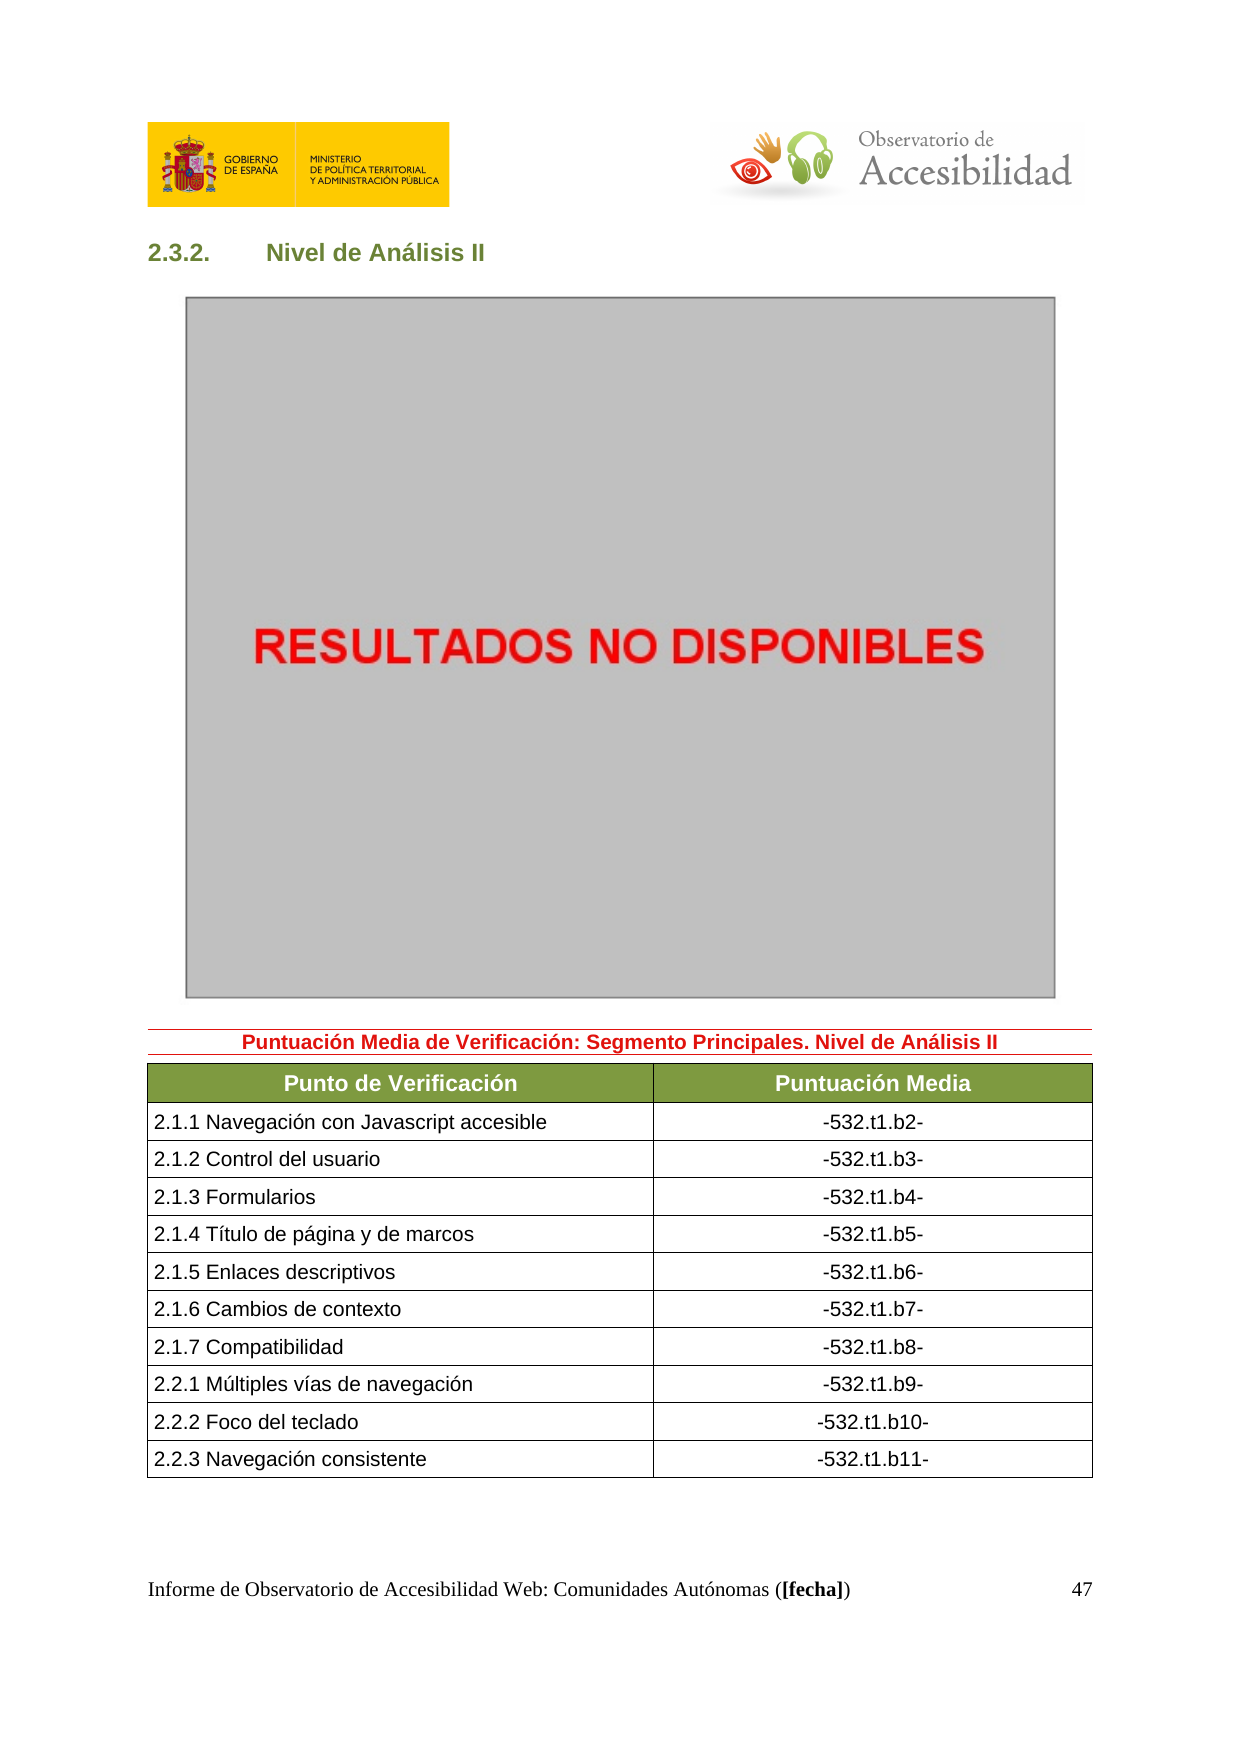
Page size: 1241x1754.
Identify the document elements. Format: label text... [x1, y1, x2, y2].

picture [178, 294, 1062, 1005]
table_cell 2.1.7 Compatibilidad [148, 1328, 653, 1365]
table_cell -532.t1.b9- [654, 1366, 1092, 1402]
table_cell -532.t1.b11- [654, 1441, 1092, 1477]
picture [147, 122, 450, 207]
table_cell -532.t1.b5- [654, 1216, 1092, 1252]
table_header Punto de Verificación [148, 1064, 653, 1102]
table_cell 2.2.1 Múltiples vías de navegación [148, 1366, 653, 1402]
table_cell -532.t1.b10- [654, 1403, 1092, 1440]
table_cell -532.t1.b2- [654, 1103, 1092, 1140]
table_cell -532.t1.b4- [654, 1178, 1092, 1215]
table_cell 2.2.2 Foco del teclado [148, 1403, 653, 1440]
table_cell 2.1.3 Formularios [148, 1178, 653, 1215]
picture [710, 122, 1086, 205]
table_cell -532.t1.b6- [654, 1253, 1092, 1290]
table_cell -532.t1.b7- [654, 1291, 1092, 1327]
table_header Puntuación Media [654, 1064, 1092, 1102]
table_cell 2.2.3 Navegación consistente [148, 1441, 653, 1477]
table_cell 2.1.2 Control del usuario [148, 1141, 653, 1177]
table_cell 2.1.4 Título de página y de marcos [148, 1216, 653, 1252]
table_cell -532.t1.b3- [654, 1141, 1092, 1177]
table_cell 2.1.6 Cambios de contexto [148, 1291, 653, 1327]
table_cell 2.1.1 Navegación con Javascript accesible [148, 1103, 653, 1140]
table_cell -532.t1.b8- [654, 1328, 1092, 1365]
table_cell 2.1.5 Enlaces descriptivos [148, 1253, 653, 1290]
list Nivel de Análisis II [148, 238, 1092, 267]
text Puntuación Media de Verificación: Segmento Principales. Nivel de Análisis II [148, 1030, 1092, 1054]
